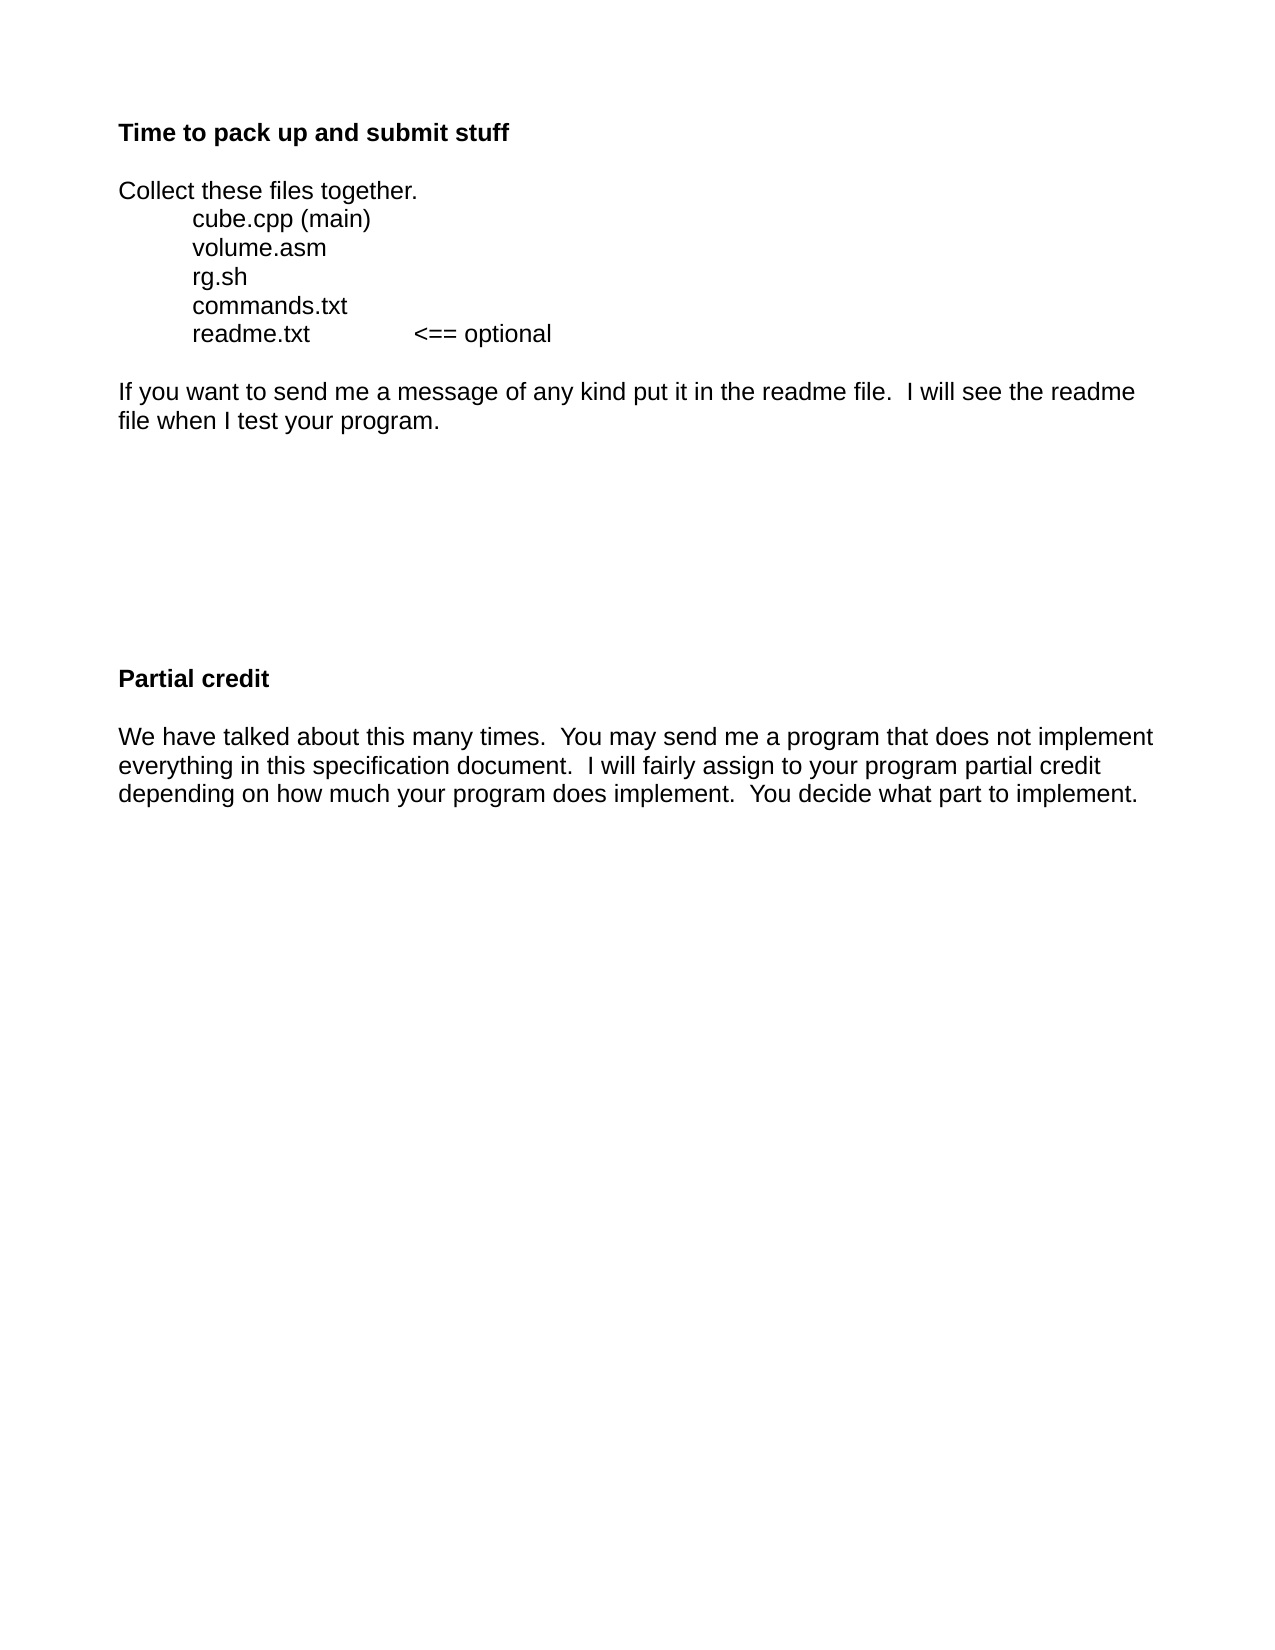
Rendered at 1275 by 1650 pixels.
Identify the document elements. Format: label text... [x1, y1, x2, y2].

text Collect these files together. [118, 176, 1157, 204]
text Partial credit [118, 664, 1157, 693]
text We have talked about this many times. You may send me a program that does not implement everything in this specification document. I will fairly assign to your program partial credit depending on how much your program does implement. You decide what part to implement. [118, 722, 1157, 808]
text If you want to send me a message of any kind put it in the readme file. I will see the readme file when I test your program. [118, 377, 1157, 434]
text commands.txt [118, 291, 1157, 319]
text Time to pack up and submit stuff [118, 118, 1157, 147]
text rg.sh [118, 262, 1157, 291]
text cube.cpp (main) [118, 204, 1157, 233]
text volume.asm [118, 233, 1157, 262]
text readme.txt <== optional [118, 319, 1157, 348]
